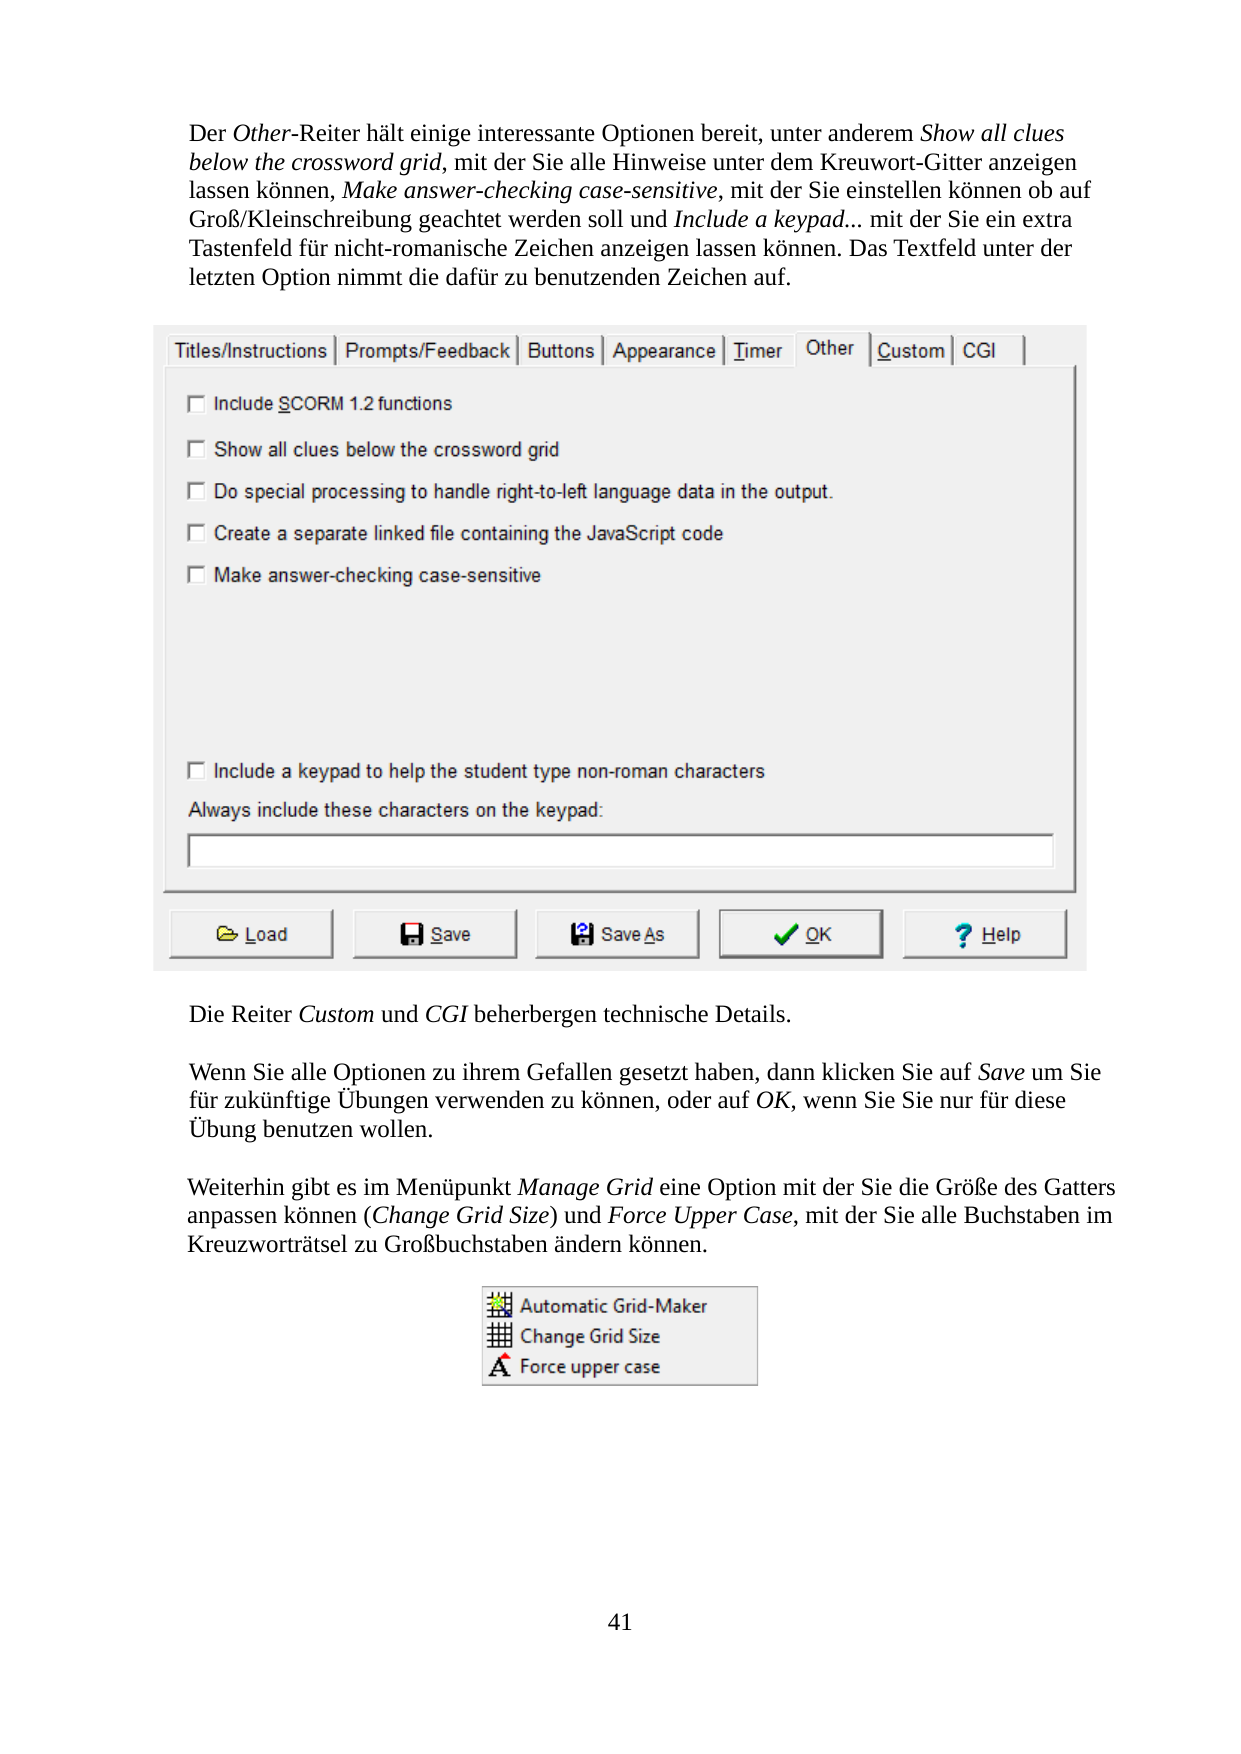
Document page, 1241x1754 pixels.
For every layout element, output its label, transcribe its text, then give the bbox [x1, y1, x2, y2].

text Weiterhin gibt es im Menüpunkt Manage Grid eine Option mit der Sie die Größe des Gatters anpassen können (Change Grid Size) und Force Upper Case, mit der Sie alle Buchstaben im Kreuzworträtsel zu Großbuchstaben ändern können. [187, 1172, 1122, 1258]
text Der Other-Reiter hält einige interessante Optionen bereit, unter anderem Show all clues below the crossword grid, mit der Sie alle Hinweise unter dem Kreuwort-Gitter anzeigen lassen können, Make answer-checking case-sensitive, mit der Sie einstellen können ob auf Groß/Kleinschreibung geachtet werden soll und Include a keypad... mit der Sie ein extra Tastenfeld für nicht-romanische Zeichen anzeigen lassen können. Das Textfeld unter der letzten Option nimmt die dafür zu benutzenden Zeichen auf. [188, 118, 1122, 291]
text Wenn Sie alle Optionen zu ihrem Gefallen gesetzt haben, dann klicken Sie auf Save um Sie für zukünftige Übungen verwenden zu können, oder auf OK, wenn Sie Sie nur für diese Übung benutzen wollen. [188, 1057, 1122, 1143]
picture [481, 1286, 759, 1386]
picture [153, 325, 1087, 971]
text Die Reiter Custom und CGI beherbergen technische Details. [188, 999, 1122, 1028]
